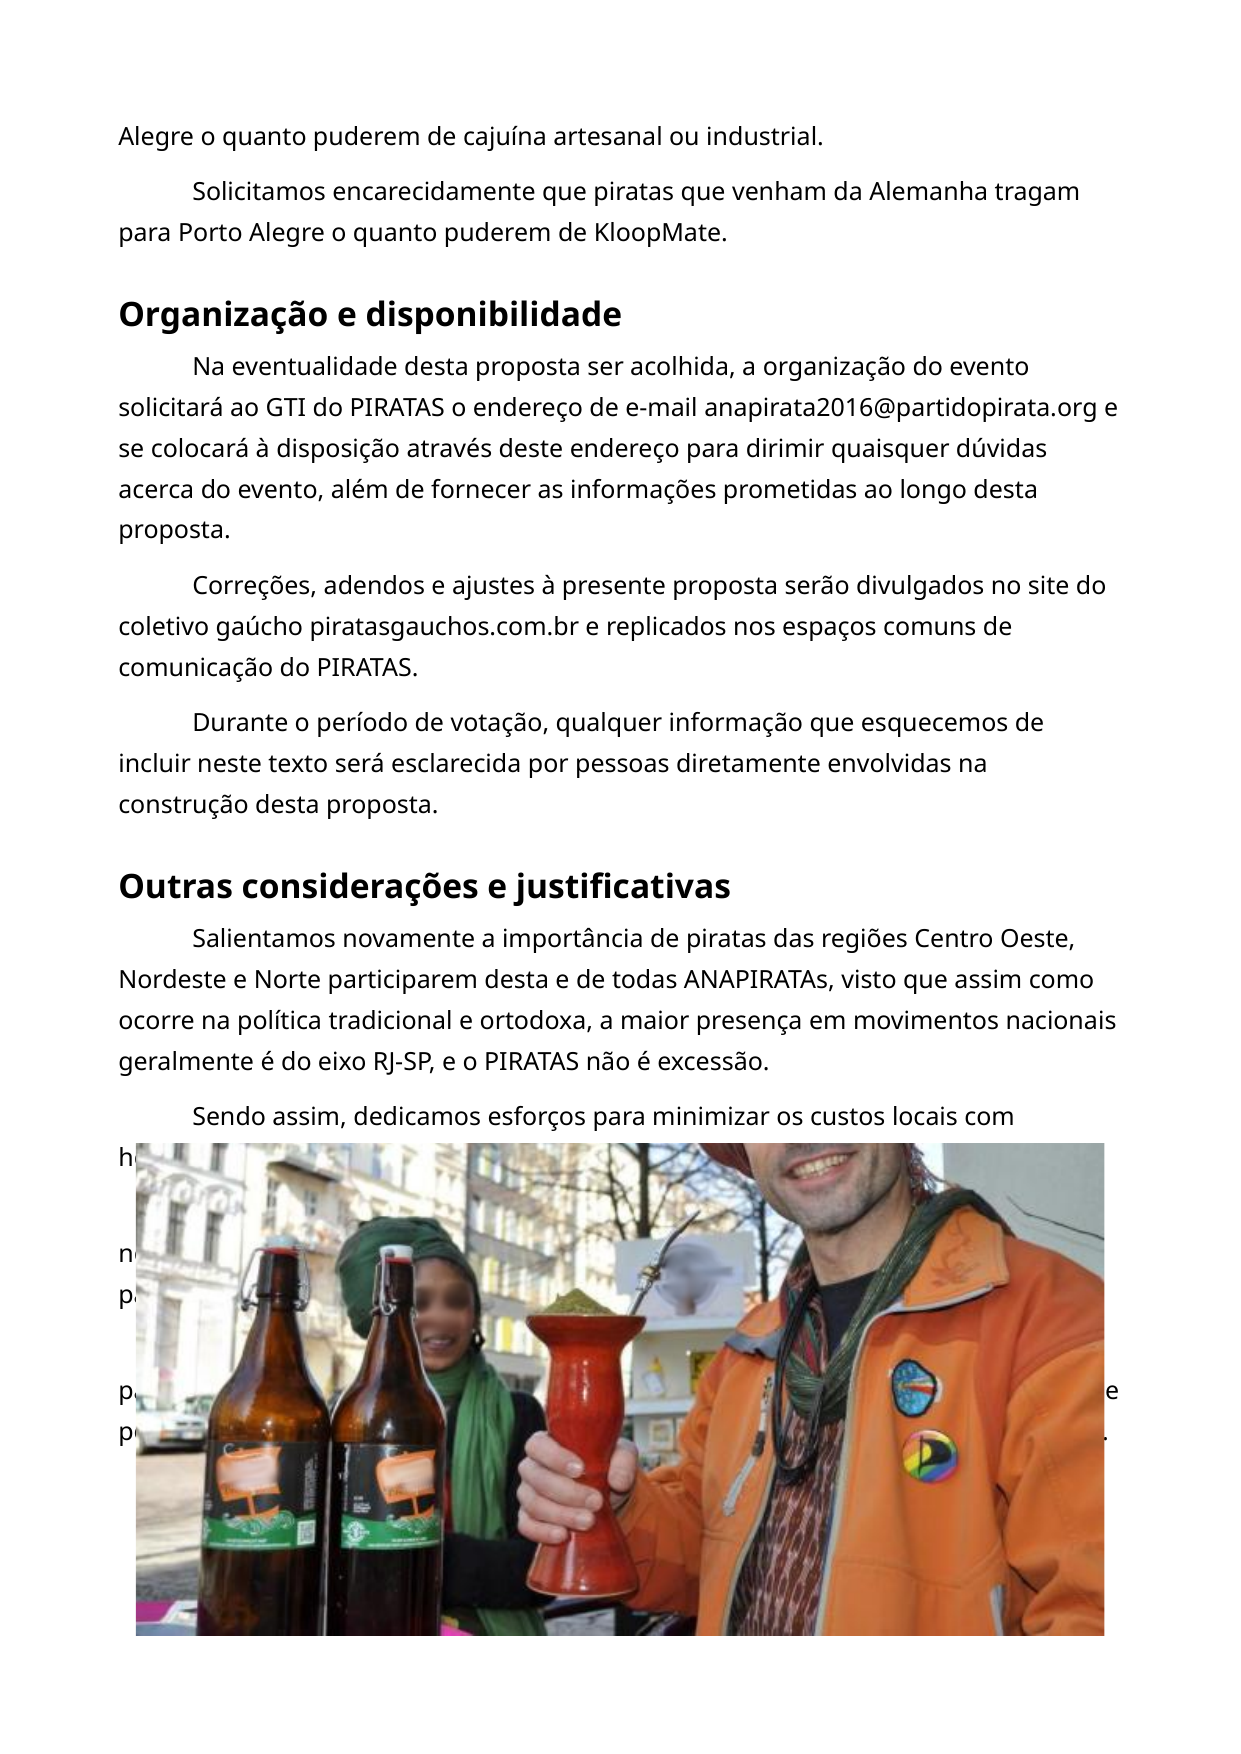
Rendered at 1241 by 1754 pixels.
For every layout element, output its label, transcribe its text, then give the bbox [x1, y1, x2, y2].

text Durante o período de votação, qualquer informação que esquecemos de incluir neste texto será esclarecida por pessoas diretamente envolvidas na construção desta proposta. [118, 705, 1122, 820]
subtitle Outras considerações e justificativas [118, 863, 1122, 908]
text Correções, adendos e ajustes à presente proposta serão divulgados no site do coletivo gaúcho piratasgauchos.com.br e replicados nos espaços comuns de comunicação do PIRATAS. [118, 568, 1122, 683]
text Na eventualidade desta proposta ser acolhida, a organização do evento solicitará ao GTI do PIRATAS o endereço de e-mail anapirata2016@partidopirata.org e se colocará à disposição através deste endereço para dirimir quaisquer dúvidas acerca do evento, além de fornecer as informações prometidas ao longo desta proposta. [118, 349, 1122, 546]
subtitle Organização e disponibilidade [118, 291, 1122, 336]
text Solicitamos encarecidamente que piratas que venham da Alemanha tragam para Porto Alegre o quanto puderem de KloopMate. [118, 173, 1122, 248]
text Alegre o quanto puderem de cajuína artesanal ou industrial. [118, 118, 1122, 152]
text Sendo assim, dedicamos esforços para minimizar os custos locais com hospedagem e alimentação ao máximo, cientes do alto custo de passagem aérea. [118, 1099, 1122, 1174]
picture [135, 1143, 1105, 1636]
text Salientamos novamente a importância de piratas das regiões Centro Oeste, Nordeste e Norte participarem desta e de todas ANAPIRATAs, visto que assim como ocorre na política tradicional e ortodoxa, a maior presença em movimentos nacionais geralmente é do eixo RJ-SP, e o PIRATAS não é excessão. [118, 921, 1122, 1077]
